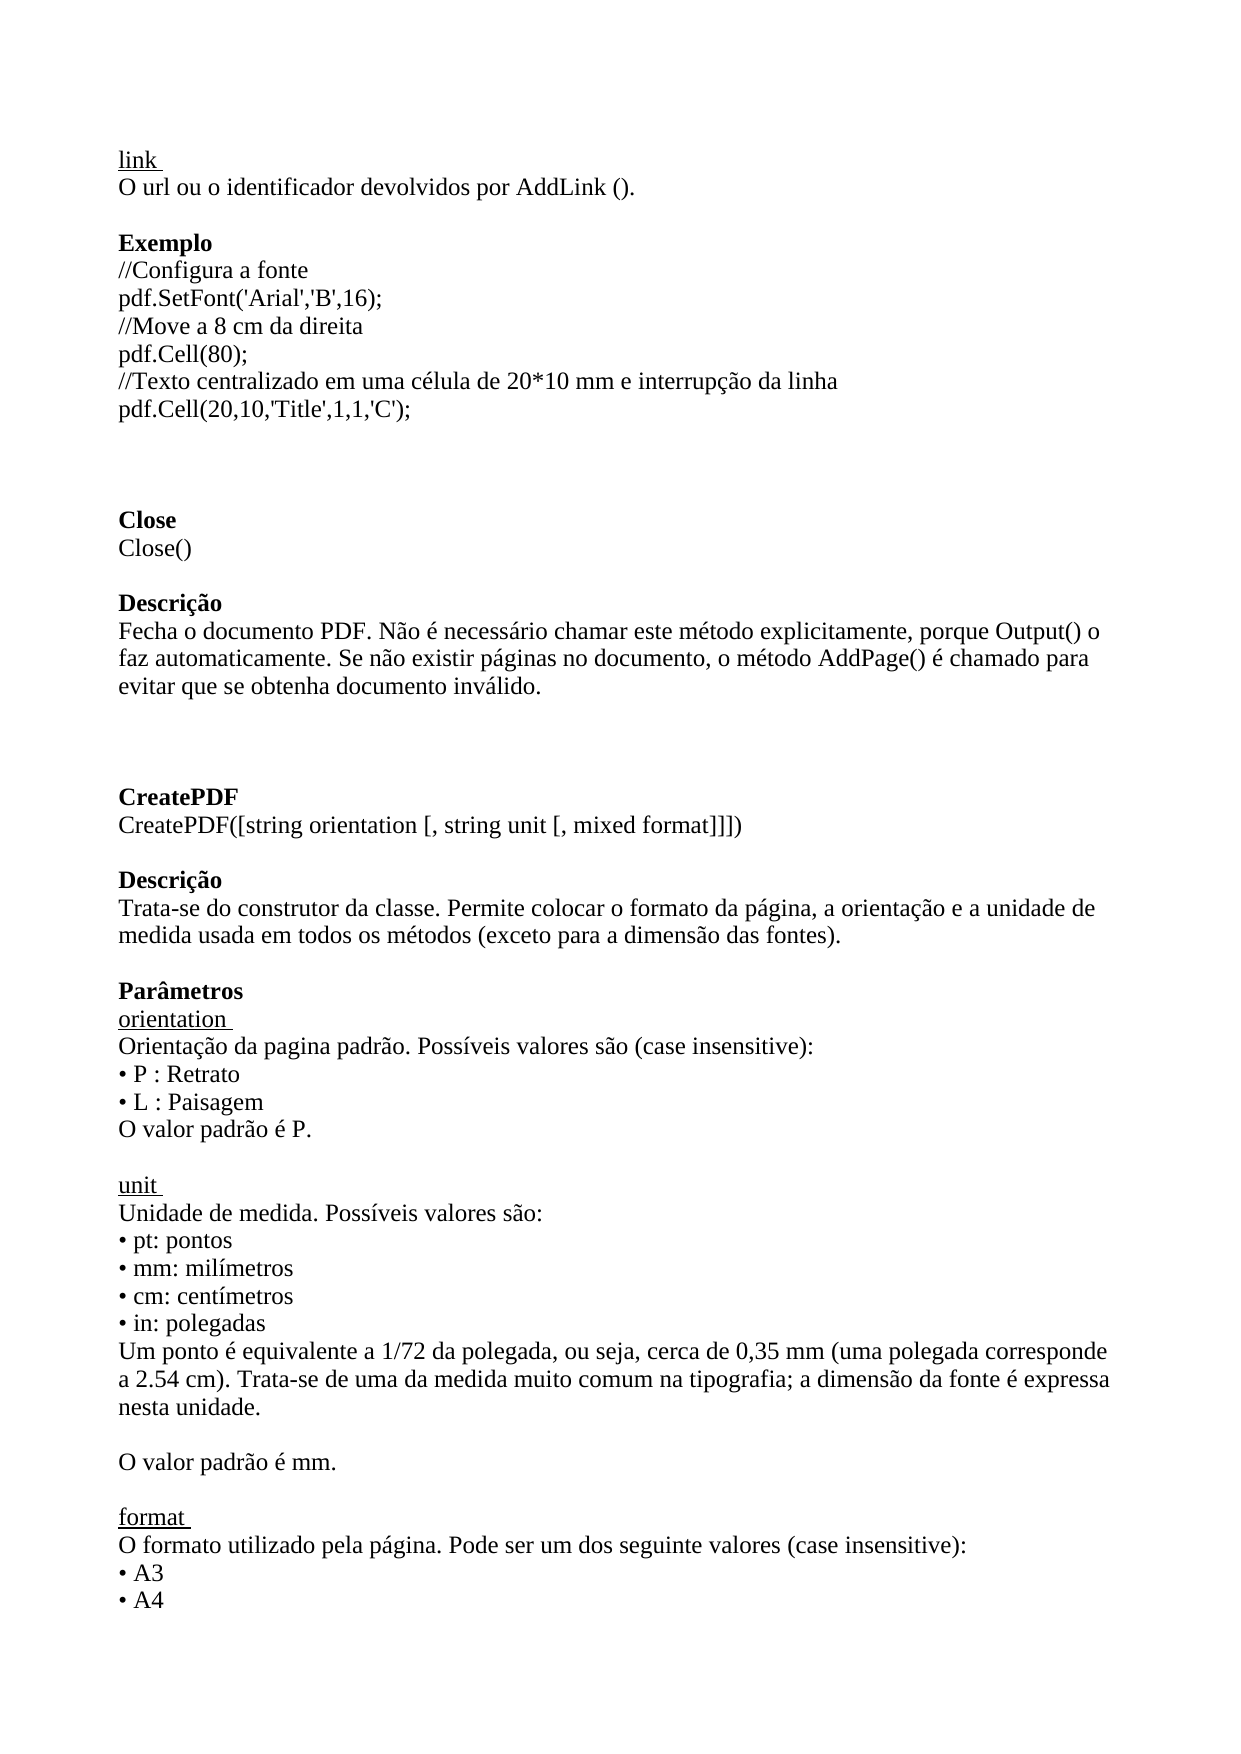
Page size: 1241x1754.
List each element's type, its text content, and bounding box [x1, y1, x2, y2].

text link O url ou o identificador devolvidos por AddLink (). Exemplo //Configura a fonte pdf.SetFont('Arial','B',16); //Move a 8 cm da direita pdf.Cell(80); //Texto centralizado em uma célula de 20*10 mm e interrupção da linha pdf.Cell(20,10,'Title',1,1,'C'); Close Close() Descrição Fecha o documento PDF. Não é necessário chamar este método explicitamente, porque Output() o faz automaticamente. Se não existir páginas no documento, o método AddPage() é chamado para evitar que se obtenha documento inválido. CreatePDF CreatePDF([string orientation [, string unit [, mixed format]]]) Descrição Trata-se do construtor da classe. Permite colocar o formato da página, a orientação e a unidade de medida usada em todos os métodos (exceto para a dimensão das fontes). Parâmetros orientation Orientação da pagina padrão. Possíveis valores são (case insensitive): • P : Retrato • L : Paisagem O valor padrão é P. unit Unidade de medida. Possíveis valores são: • pt: pontos • mm: milímetros • cm: centímetros • in: polegadas Um ponto é equivalente a 1/72 da polegada, ou seja, cerca de 0,35 mm (uma polegada corresponde a 2.54 cm). Trata-se de uma da medida muito comum na tipografia; a dimensão da fonte é expressa nesta unidade. O valor padrão é mm. format O formato utilizado pela página. Pode ser um dos seguinte valores (case insensitive): • A3 • A4 [118, 118, 1122, 1614]
